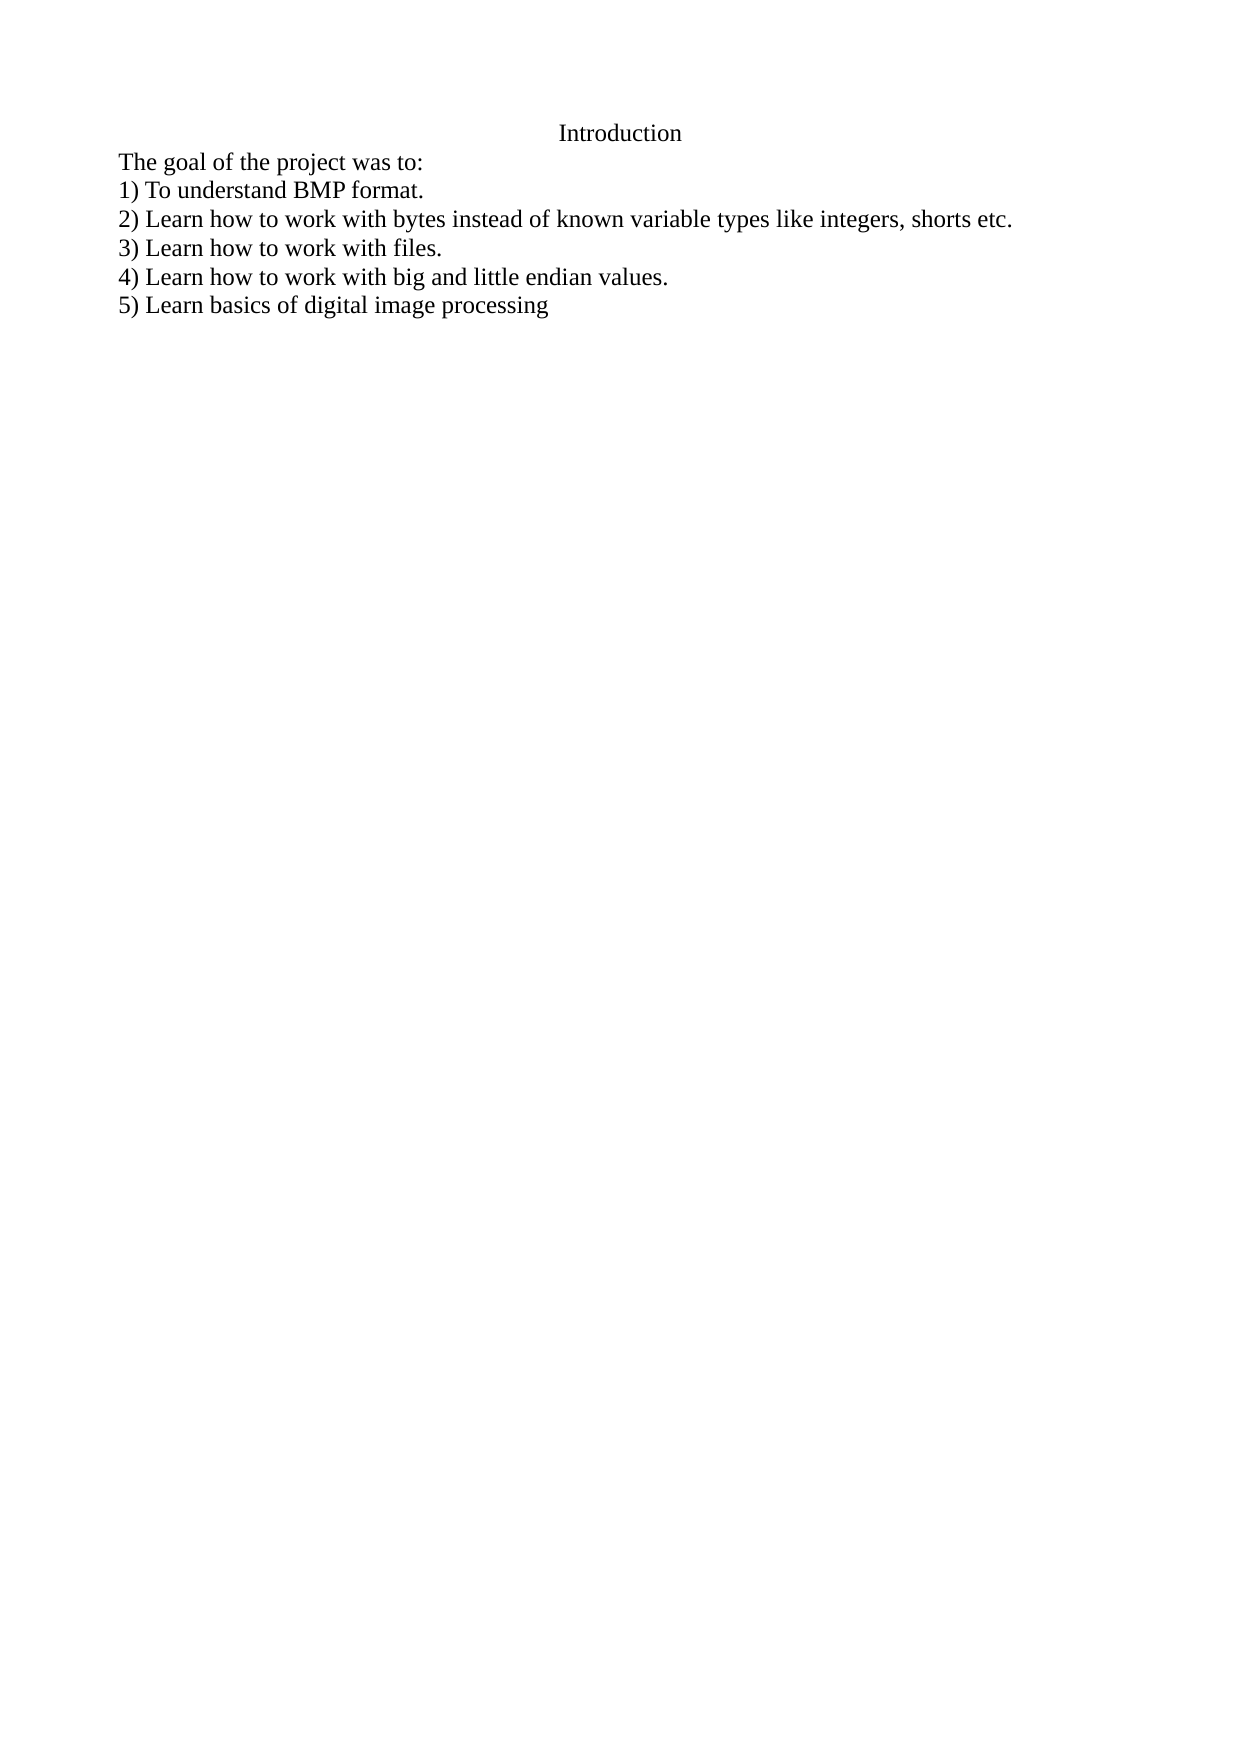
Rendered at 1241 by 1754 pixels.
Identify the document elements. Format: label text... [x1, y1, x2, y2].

text 2) Learn how to work with bytes instead of known variable types like integers, shorts etc. [118, 204, 1122, 233]
text 5) Learn basics of digital image processing [118, 291, 1122, 319]
text 4) Learn how to work with big and little endian values. [118, 262, 1122, 291]
text Introduction [118, 118, 1122, 147]
text 3) Learn how to work with files. [118, 233, 1122, 262]
text 1) To understand BMP format. [118, 176, 1122, 204]
text The goal of the project was to: [118, 147, 1122, 176]
